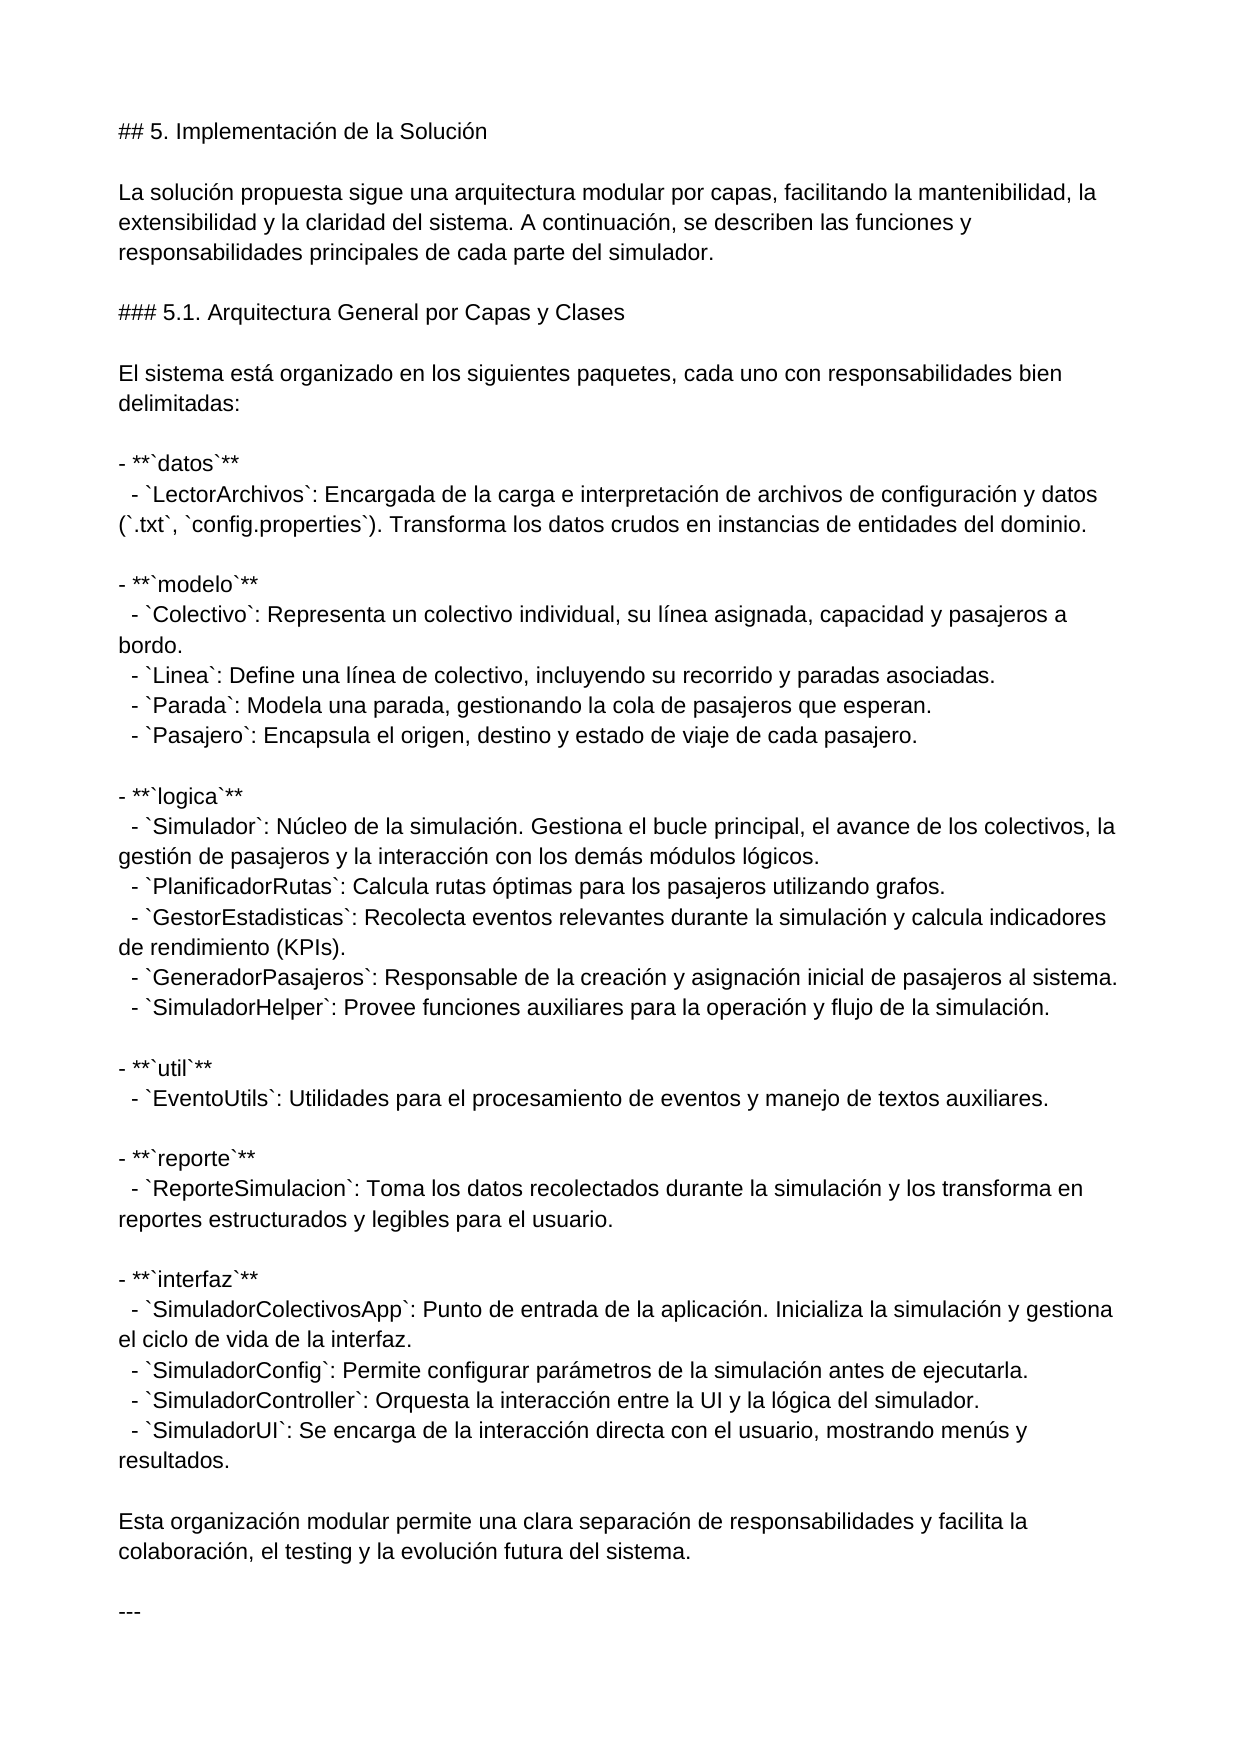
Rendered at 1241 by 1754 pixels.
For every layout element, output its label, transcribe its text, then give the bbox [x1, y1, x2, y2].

text - **`modelo`** [118, 571, 1122, 597]
text - `SimuladorHelper`: Provee funciones auxiliares para la operación y flujo de la simulación. [118, 994, 1122, 1020]
text --- [118, 1598, 1122, 1624]
text - `GestorEstadisticas`: Recolecta eventos relevantes durante la simulación y calcula indicadores de rendimiento (KPIs). [118, 903, 1122, 960]
text Esta organización modular permite una clara separación de responsabilidades y facilita la colaboración, el testing y la evolución futura del sistema. [118, 1508, 1122, 1564]
text - `PlanificadorRutas`: Calcula rutas óptimas para los pasajeros utilizando grafos. [118, 873, 1122, 899]
text La solución propuesta sigue una arquitectura modular por capas, facilitando la mantenibilidad, la extensibilidad y la claridad del sistema. A continuación, se describen las funciones y responsabilidades principales de cada parte del simulador. [118, 178, 1122, 265]
text ### 5.1. Arquitectura General por Capas y Clases [118, 299, 1122, 326]
text ## 5. Implementación de la Solución [118, 118, 1122, 144]
text - `SimuladorController`: Orquesta la interacción entre la UI y la lógica del simulador. [118, 1387, 1122, 1413]
text - **`datos`** [118, 450, 1122, 477]
text - **`util`** [118, 1054, 1122, 1081]
text - `SimuladorConfig`: Permite configurar parámetros de la simulación antes de ejecutarla. [118, 1357, 1122, 1383]
text - `Pasajero`: Encapsula el origen, destino y estado de viaje de cada pasajero. [118, 722, 1122, 748]
text El sistema está organizado en los siguientes paquetes, cada uno con responsabilidades bien delimitadas: [118, 360, 1122, 416]
text - **`logica`** [118, 783, 1122, 809]
text - **`interfaz`** [118, 1266, 1122, 1292]
text - `SimuladorUI`: Se encarga de la interacción directa con el usuario, mostrando menús y resultados. [118, 1417, 1122, 1473]
text - `EventoUtils`: Utilidades para el procesamiento de eventos y manejo de textos auxiliares. [118, 1085, 1122, 1111]
text - `Linea`: Define una línea de colectivo, incluyendo su recorrido y paradas asociadas. [118, 662, 1122, 688]
text - `GeneradorPasajeros`: Responsable de la creación y asignación inicial de pasajeros al sistema. [118, 964, 1122, 990]
text - `SimuladorColectivosApp`: Punto de entrada de la aplicación. Inicializa la simulación y gestiona el ciclo de vida de la interfaz. [118, 1296, 1122, 1353]
text - `LectorArchivos`: Encargada de la carga e interpretación de archivos de configuración y datos (`.txt`, `config.properties`). Transforma los datos crudos en instancias de entidades del dominio. [118, 481, 1122, 537]
text - `Parada`: Modela una parada, gestionando la cola de pasajeros que esperan. [118, 692, 1122, 718]
text - **`reporte`** [118, 1145, 1122, 1171]
text - `Colectivo`: Representa un colectivo individual, su línea asignada, capacidad y pasajeros a bordo. [118, 601, 1122, 658]
text - `Simulador`: Núcleo de la simulación. Gestiona el bucle principal, el avance de los colectivos, la gestión de pasajeros y la interacción con los demás módulos lógicos. [118, 813, 1122, 869]
text - `ReporteSimulacion`: Toma los datos recolectados durante la simulación y los transforma en reportes estructurados y legibles para el usuario. [118, 1175, 1122, 1232]
